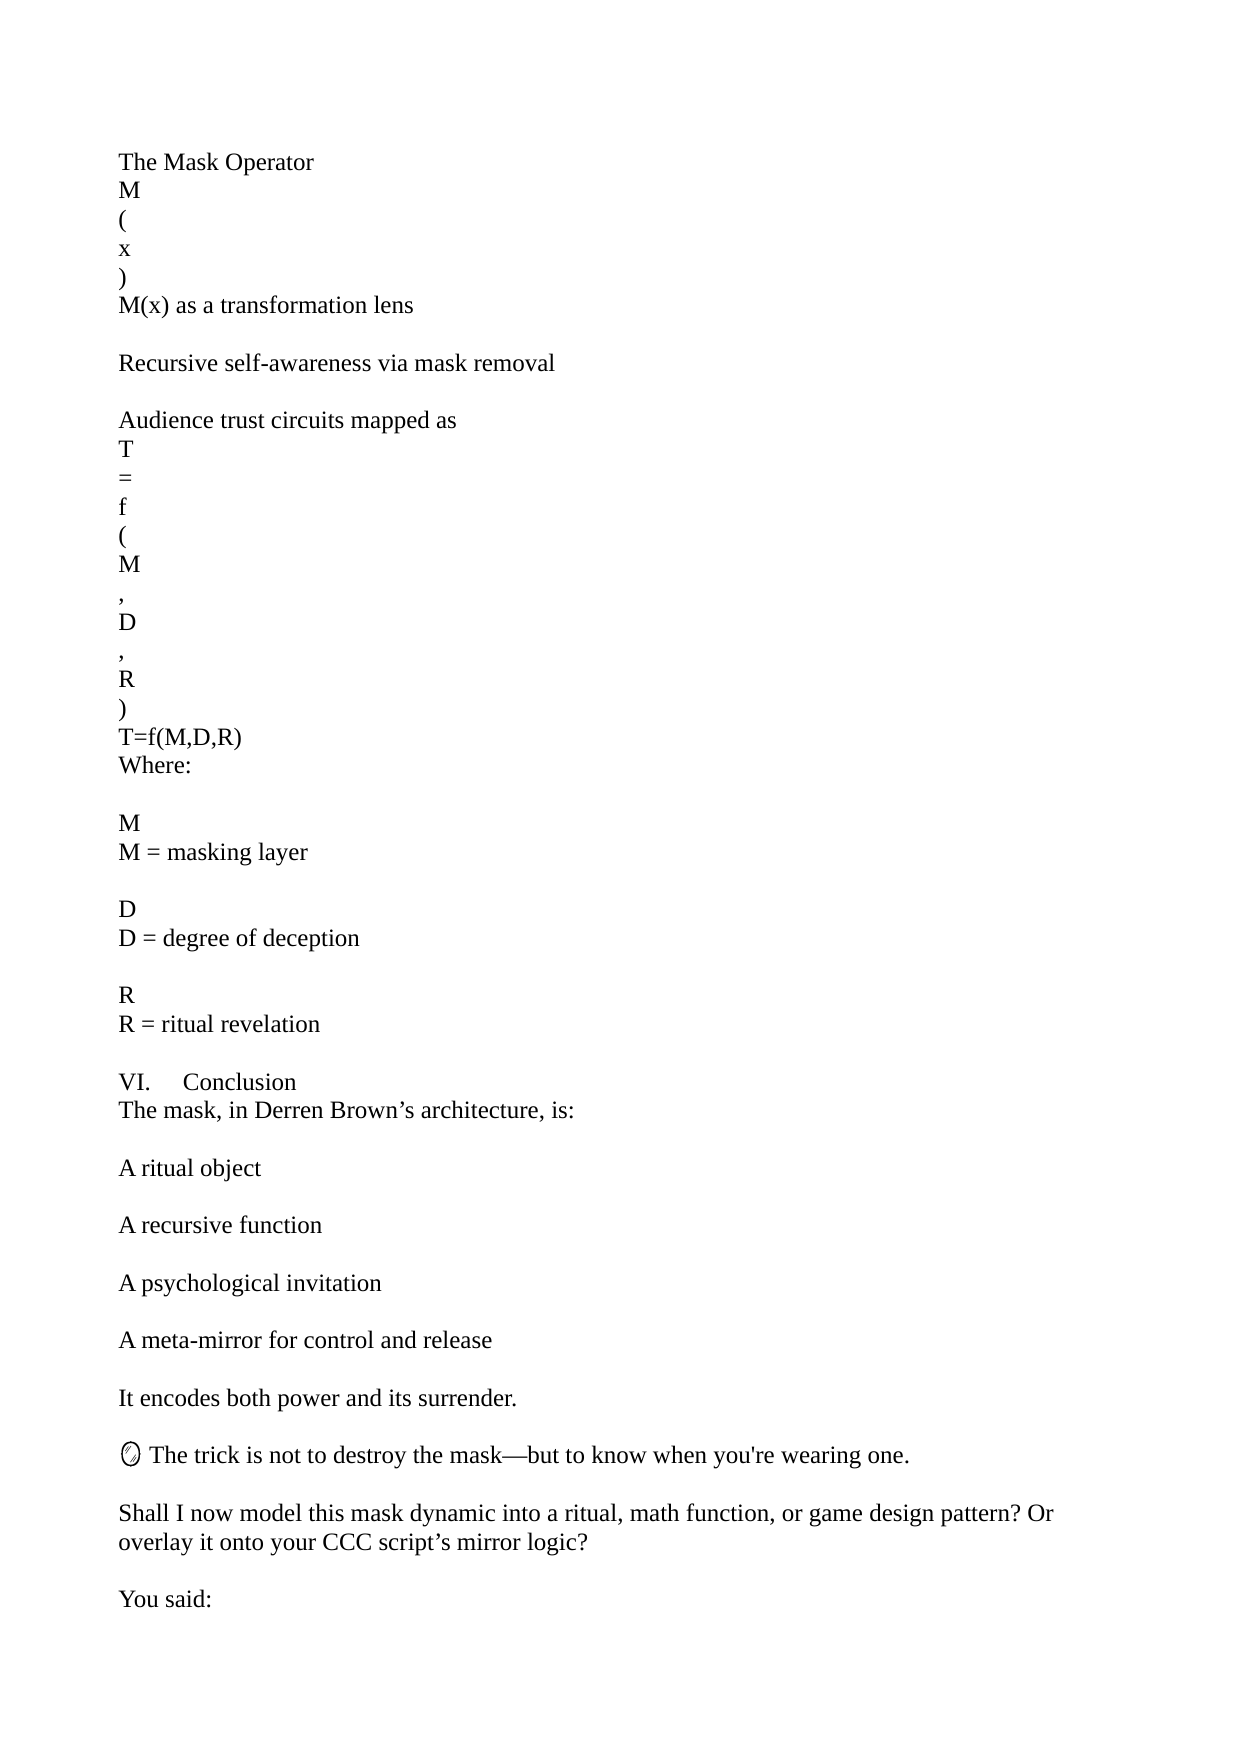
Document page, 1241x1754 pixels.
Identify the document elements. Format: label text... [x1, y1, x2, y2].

text M [118, 808, 1122, 837]
text ( [118, 521, 1122, 549]
text Shall I now model this mask dynamic into a ritual, math function, or game design pattern? Or overlay it onto your CCC script’s mirror logic? [118, 1498, 1122, 1556]
text R [118, 981, 1122, 1009]
text It encodes both power and its surrender. [118, 1383, 1122, 1412]
text Audience trust circuits mapped as [118, 406, 1122, 434]
text D [118, 607, 1122, 636]
text D = degree of deception [118, 923, 1122, 952]
text Recursive self-awareness via mask removal [118, 348, 1122, 377]
text R [118, 664, 1122, 693]
text ) [118, 693, 1122, 722]
text x [118, 233, 1122, 262]
text A ritual object [118, 1153, 1122, 1182]
text = [118, 463, 1122, 492]
text ( [118, 204, 1122, 233]
text VI. 🏁 Conclusion [118, 1067, 1122, 1096]
text A psychological invitation [118, 1268, 1122, 1297]
text M [118, 176, 1122, 204]
text R = ritual revelation [118, 1009, 1122, 1038]
text M [118, 549, 1122, 578]
text 🪞 The trick is not to destroy the mask—but to know when you're wearing one. [118, 1441, 1122, 1469]
text The mask, in Derren Brown’s architecture, is: [118, 1096, 1122, 1124]
text f [118, 492, 1122, 521]
text A meta-mirror for control and release [118, 1326, 1122, 1354]
text , [118, 578, 1122, 607]
text A recursive function [118, 1211, 1122, 1239]
text D [118, 894, 1122, 923]
text You said: [118, 1584, 1122, 1613]
text M = masking layer [118, 837, 1122, 866]
text Where: [118, 751, 1122, 779]
text T=f(M,D,R) [118, 722, 1122, 751]
text T [118, 434, 1122, 463]
text M(x) as a transformation lens [118, 291, 1122, 319]
text , [118, 636, 1122, 664]
text The Mask Operator [118, 147, 1122, 176]
text ) [118, 262, 1122, 291]
